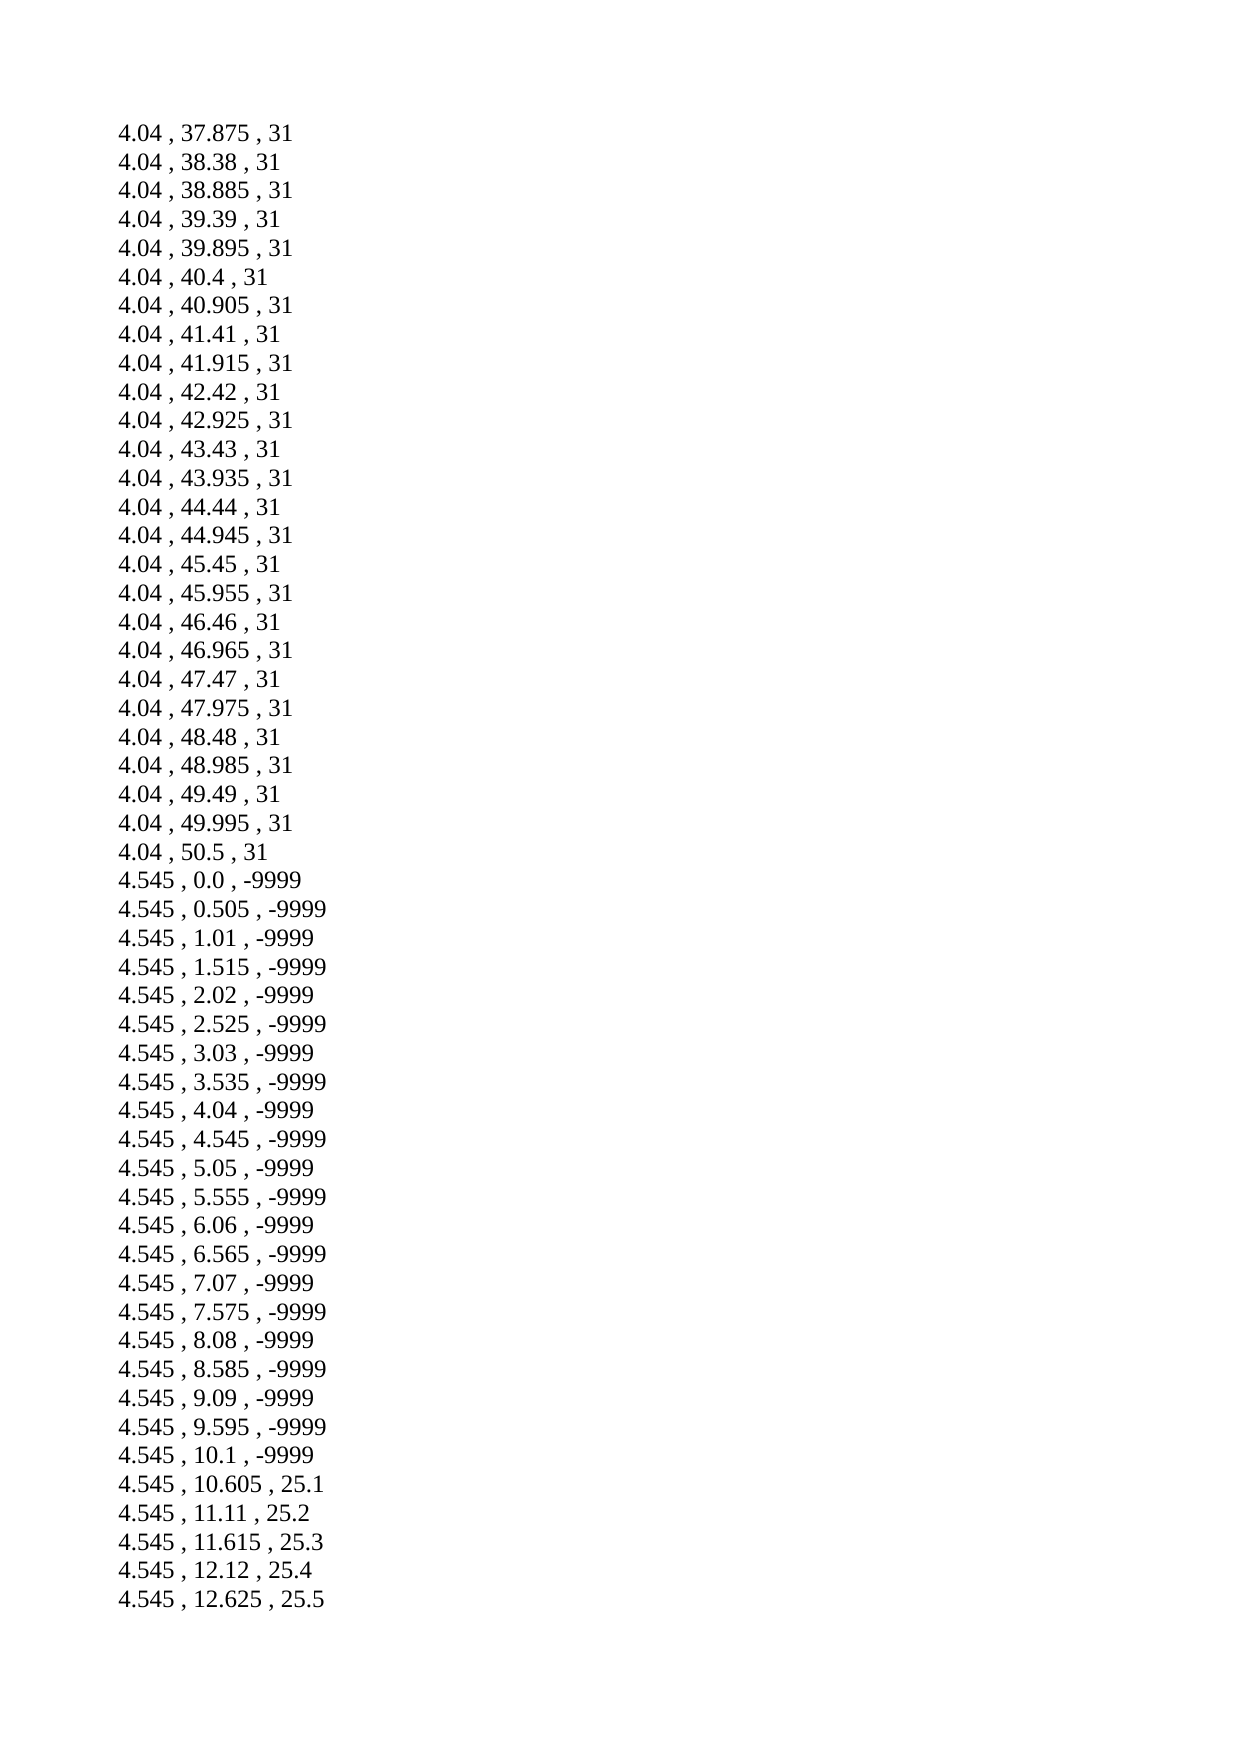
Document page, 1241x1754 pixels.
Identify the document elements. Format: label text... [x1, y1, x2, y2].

text 4.545 , 6.06 , -9999 [118, 1211, 1122, 1239]
text 4.545 , 10.605 , 25.1 [118, 1469, 1122, 1498]
text 4.04 , 38.38 , 31 [118, 147, 1122, 176]
text 4.545 , 1.515 , -9999 [118, 952, 1122, 981]
text 4.04 , 40.905 , 31 [118, 291, 1122, 319]
text 4.545 , 8.585 , -9999 [118, 1354, 1122, 1383]
text 4.545 , 3.03 , -9999 [118, 1038, 1122, 1067]
text 4.545 , 2.02 , -9999 [118, 981, 1122, 1009]
text 4.04 , 47.975 , 31 [118, 693, 1122, 722]
text 4.545 , 0.0 , -9999 [118, 866, 1122, 894]
text 4.545 , 12.12 , 25.4 [118, 1556, 1122, 1584]
text 4.545 , 1.01 , -9999 [118, 923, 1122, 952]
text 4.04 , 45.955 , 31 [118, 578, 1122, 607]
text 4.545 , 2.525 , -9999 [118, 1009, 1122, 1038]
text 4.04 , 46.965 , 31 [118, 636, 1122, 664]
text 4.04 , 42.925 , 31 [118, 406, 1122, 434]
text 4.545 , 8.08 , -9999 [118, 1326, 1122, 1354]
text 4.04 , 37.875 , 31 [118, 118, 1122, 147]
text 4.04 , 41.915 , 31 [118, 348, 1122, 377]
text 4.04 , 49.995 , 31 [118, 808, 1122, 837]
text 4.545 , 12.625 , 25.5 [118, 1584, 1122, 1613]
text 4.545 , 7.575 , -9999 [118, 1297, 1122, 1326]
text 4.04 , 45.45 , 31 [118, 549, 1122, 578]
text 4.04 , 41.41 , 31 [118, 319, 1122, 348]
text 4.04 , 44.945 , 31 [118, 521, 1122, 549]
text 4.04 , 39.39 , 31 [118, 204, 1122, 233]
text 4.545 , 3.535 , -9999 [118, 1067, 1122, 1096]
text 4.04 , 44.44 , 31 [118, 492, 1122, 521]
text 4.04 , 49.49 , 31 [118, 779, 1122, 808]
text 4.04 , 43.43 , 31 [118, 434, 1122, 463]
text 4.545 , 10.1 , -9999 [118, 1441, 1122, 1469]
text 4.04 , 40.4 , 31 [118, 262, 1122, 291]
text 4.04 , 43.935 , 31 [118, 463, 1122, 492]
text 4.04 , 48.985 , 31 [118, 751, 1122, 779]
text 4.04 , 38.885 , 31 [118, 176, 1122, 204]
text 4.545 , 11.11 , 25.2 [118, 1498, 1122, 1527]
text 4.545 , 9.09 , -9999 [118, 1383, 1122, 1412]
text 4.545 , 4.04 , -9999 [118, 1096, 1122, 1124]
text 4.545 , 6.565 , -9999 [118, 1239, 1122, 1268]
text 4.545 , 5.05 , -9999 [118, 1153, 1122, 1182]
text 4.04 , 39.895 , 31 [118, 233, 1122, 262]
text 4.545 , 0.505 , -9999 [118, 894, 1122, 923]
text 4.04 , 47.47 , 31 [118, 664, 1122, 693]
text 4.545 , 4.545 , -9999 [118, 1124, 1122, 1153]
text 4.545 , 11.615 , 25.3 [118, 1527, 1122, 1556]
text 4.545 , 7.07 , -9999 [118, 1268, 1122, 1297]
text 4.545 , 9.595 , -9999 [118, 1412, 1122, 1441]
text 4.04 , 42.42 , 31 [118, 377, 1122, 406]
text 4.04 , 50.5 , 31 [118, 837, 1122, 866]
text 4.04 , 46.46 , 31 [118, 607, 1122, 636]
text 4.545 , 5.555 , -9999 [118, 1182, 1122, 1211]
text 4.04 , 48.48 , 31 [118, 722, 1122, 751]
